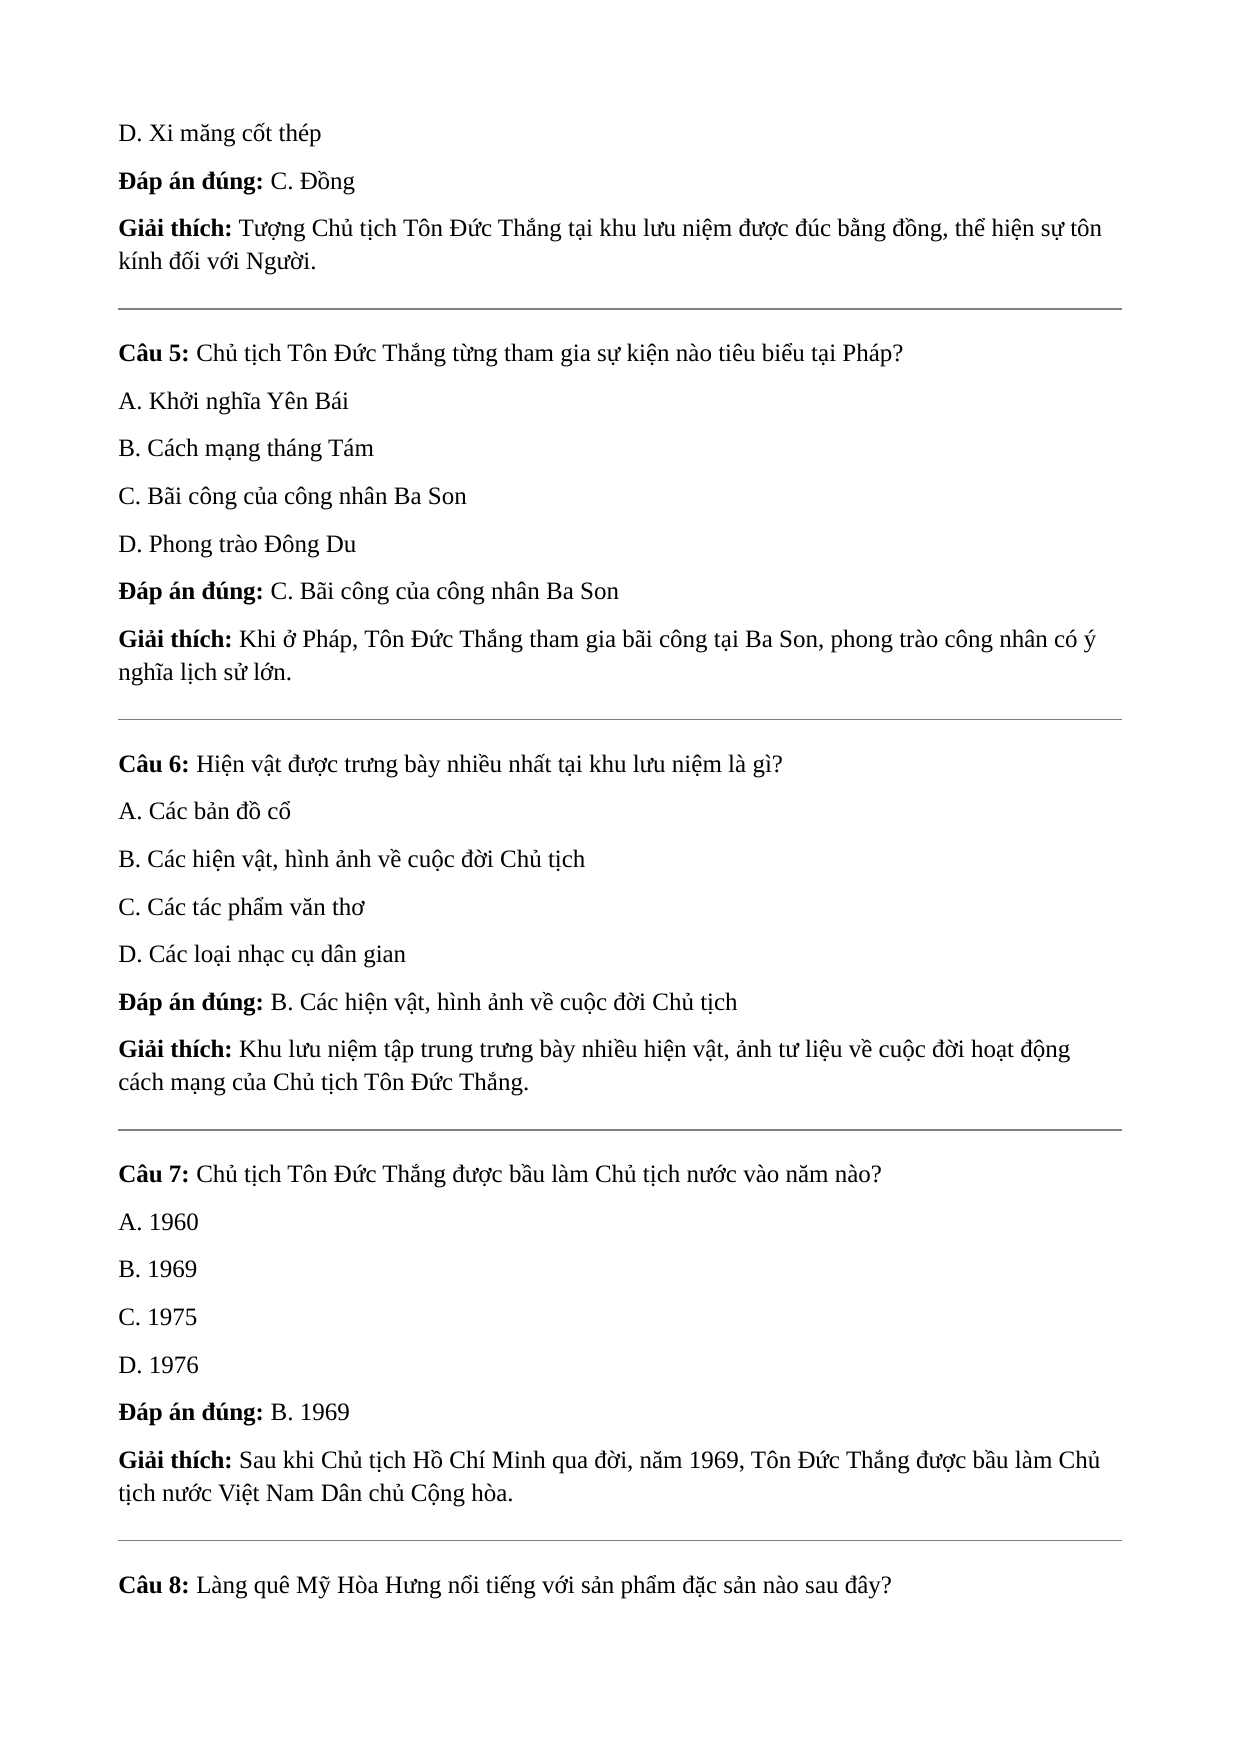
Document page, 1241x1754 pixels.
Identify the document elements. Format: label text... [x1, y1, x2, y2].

text Giải thích: Tượng Chủ tịch Tôn Đức Thắng tại khu lưu niệm được đúc bằng đồng, thể hiện sự tôn kính đối với Người. [118, 213, 1122, 275]
text C. 1975 [118, 1302, 1122, 1331]
text Đáp án đúng: C. Bãi công của công nhân Ba Son [118, 576, 1122, 605]
text D. 1976 [118, 1350, 1122, 1378]
text Câu 5: Chủ tịch Tôn Đức Thắng từng tham gia sự kiện nào tiêu biểu tại Pháp? [118, 338, 1122, 367]
text Giải thích: Khu lưu niệm tập trung trưng bày nhiều hiện vật, ảnh tư liệu về cuộc đời hoạt động cách mạng của Chủ tịch Tôn Đức Thắng. [118, 1034, 1122, 1096]
text C. Bãi công của công nhân Ba Son [118, 481, 1122, 510]
text Đáp án đúng: B. 1969 [118, 1397, 1122, 1426]
text C. Các tác phẩm văn thơ [118, 892, 1122, 920]
text D. Các loại nhạc cụ dân gian [118, 939, 1122, 968]
text D. Xi măng cốt thép [118, 118, 1122, 147]
text Giải thích: Khi ở Pháp, Tôn Đức Thắng tham gia bãi công tại Ba Son, phong trào công nhân có ý nghĩa lịch sử lớn. [118, 624, 1122, 686]
text A. Khởi nghĩa Yên Bái [118, 386, 1122, 414]
text B. 1969 [118, 1254, 1122, 1283]
text B. Các hiện vật, hình ảnh về cuộc đời Chủ tịch [118, 844, 1122, 873]
text D. Phong trào Đông Du [118, 529, 1122, 557]
text Giải thích: Sau khi Chủ tịch Hồ Chí Minh qua đời, năm 1969, Tôn Đức Thắng được bầu làm Chủ tịch nước Việt Nam Dân chủ Cộng hòa. [118, 1445, 1122, 1507]
text Câu 7: Chủ tịch Tôn Đức Thắng được bầu làm Chủ tịch nước vào năm nào? [118, 1159, 1122, 1188]
text A. 1960 [118, 1207, 1122, 1236]
text Câu 6: Hiện vật được trưng bày nhiều nhất tại khu lưu niệm là gì? [118, 749, 1122, 777]
text A. Các bản đồ cổ [118, 796, 1122, 825]
text Câu 8: Làng quê Mỹ Hòa Hưng nổi tiếng với sản phẩm đặc sản nào sau đây? [118, 1570, 1122, 1598]
text Đáp án đúng: C. Đồng [118, 166, 1122, 194]
text B. Cách mạng tháng Tám [118, 433, 1122, 462]
text Đáp án đúng: B. Các hiện vật, hình ảnh về cuộc đời Chủ tịch [118, 987, 1122, 1016]
